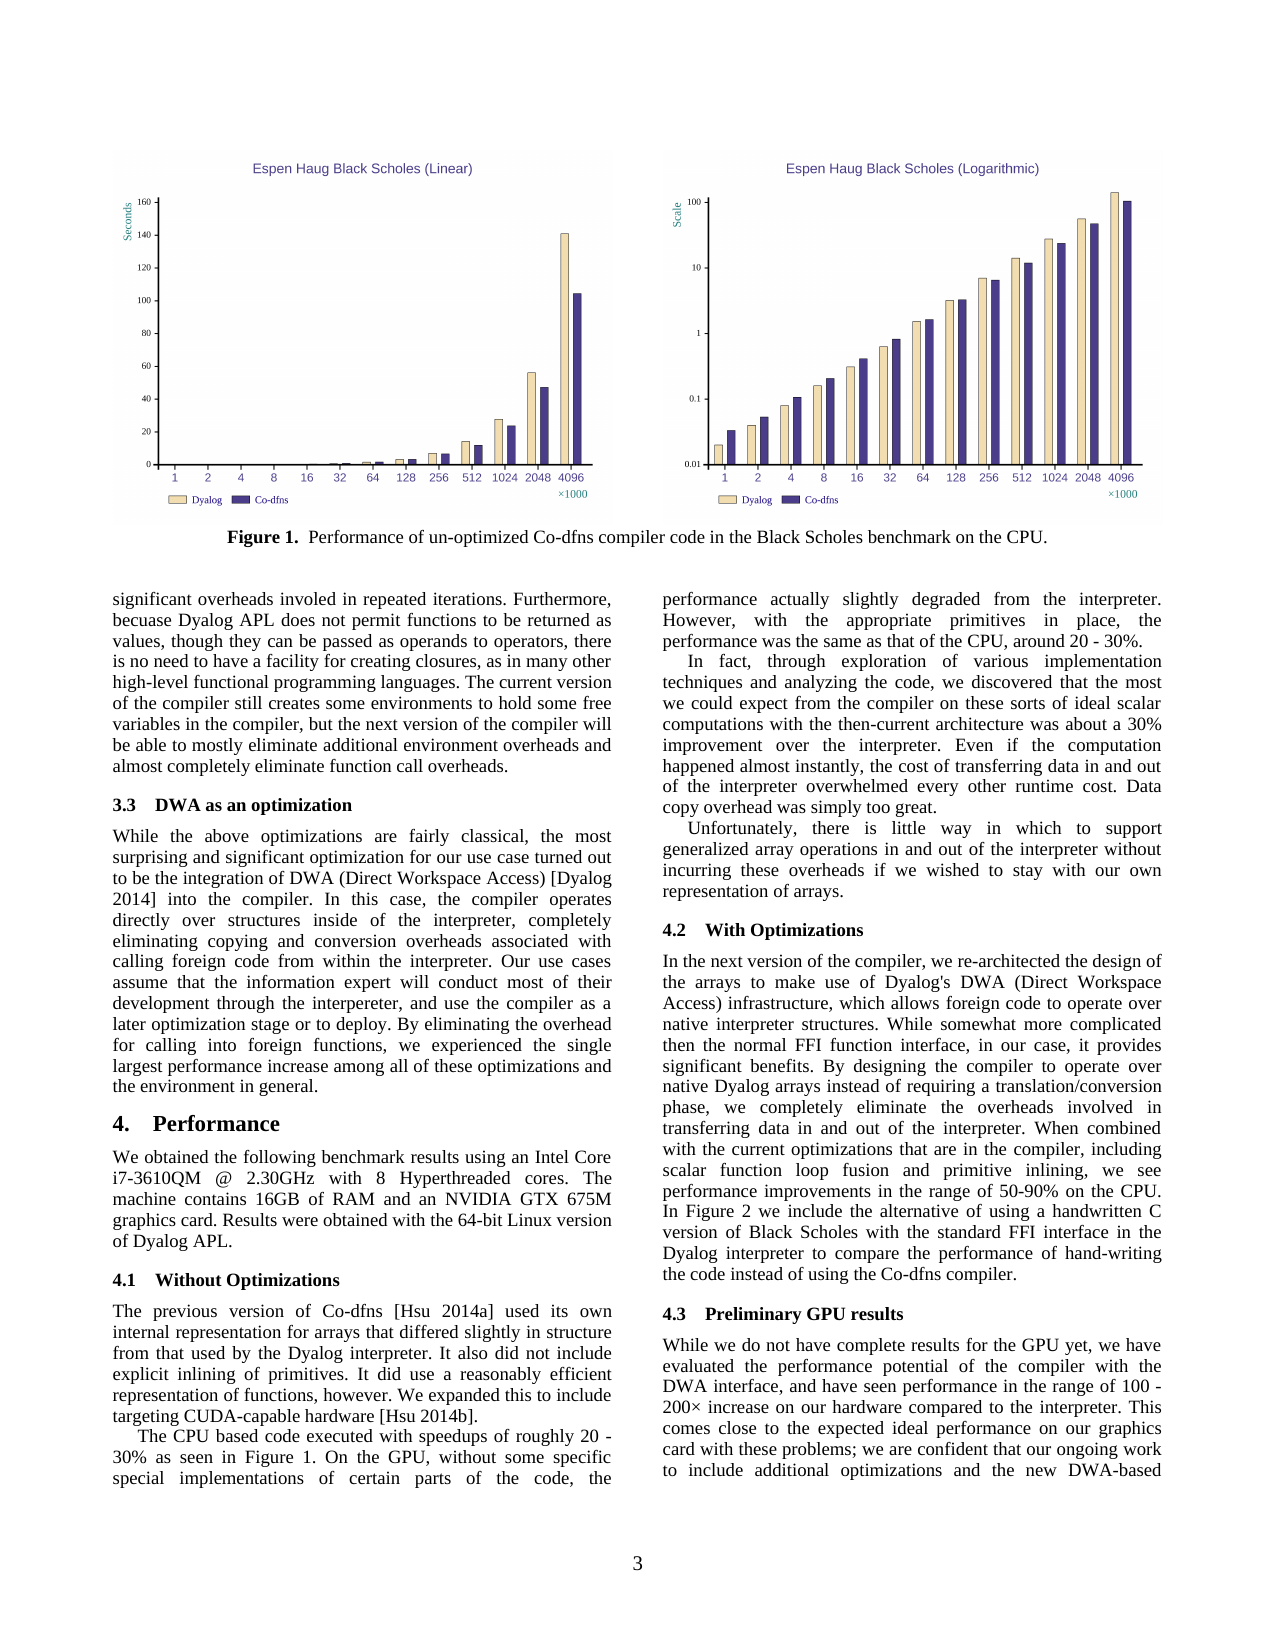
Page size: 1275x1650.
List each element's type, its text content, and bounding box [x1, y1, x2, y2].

subtitle Performance [112, 1109, 612, 1137]
picture [112, 150, 613, 525]
text Unfortunately, there is little way in which to support generalized array operations in and out of the interpreter without incurring these overheads if we wished to stay with our own representation of arrays. [662, 818, 1162, 901]
text Figure 1. Performance of un-optimized Co-dfns compiler code in the Black Scholes benchmark on the CPU. [112, 527, 1162, 548]
text The previous version of Co-dfns [Hsu 2014a] used its own internal representation for arrays that differed slightly in structure from that used by the Dyalog interpreter. It also did not include explicit inlining of primitives. It did use a reasonably efficient representation of functions, however. We expanded this to include targeting CUDA-capable hardware [Hsu 2014b]. [112, 1301, 612, 1426]
subtitle DWA as an optimization [112, 795, 612, 816]
text In fact, through exploration of various implementation techniques and analyzing the code, we discovered that the most we could expect from the compiler on these sorts of ideal scalar computations with the then-current architecture was about a 30% improvement over the interpreter. Even if the computation happened almost instantly, the cost of transferring data in and out of the interpreter overwhelmed every other runtime cost. Data copy overhead was simply too great. [662, 651, 1162, 818]
picture [662, 150, 1163, 525]
text The CPU based code executed with speedups of roughly 20 - 30% as seen in Figure 1. On the GPU, without some specific special implementations of certain parts of the code, the [112, 1426, 612, 1489]
text While we do not have complete results for the GPU yet, we have evaluated the performance potential of the compiler with the DWA interface, and have seen performance in the range of 100 - 200× increase on our hardware compared to the interpreter. This comes close to the expected ideal performance on our graphics card with these problems; we are confident that our ongoing work to include additional optimizations and the new DWA-based [662, 1334, 1162, 1480]
text We obtained the following benchmark results using an Intel Core i7-3610QM @ 2.30GHz with 8 Hyperthreaded cores. The machine contains 16GB of RAM and an NVIDIA GTX 675M graphics card. Results were obtained with the 64-bit Linux version of Dyalog APL. [112, 1147, 612, 1251]
text significant overheads involed in repeated iterations. Furthermore, becuase Dyalog APL does not permit functions to be returned as values, though they can be passed as operands to operators, there is no need to have a facility for creating closures, as in many other high-level functional programming languages. The current version of the compiler still creates some environments to hold some free variables in the compiler, but the next version of the compiler will be able to mostly eliminate additional environment overheads and almost completely eliminate function call overheads. [112, 589, 612, 776]
subtitle With Optimizations [662, 920, 1162, 941]
text performance actually slightly degraded from the interpreter. However, with the appropriate primitives in place, the performance was the same as that of the CPU, around 20 - 30%. [662, 589, 1162, 651]
subtitle Without Optimizations [112, 1270, 612, 1291]
text While the above optimizations are fairly classical, the most surprising and significant optimization for our use case turned out to be the integration of DWA (Direct Workspace Access) [Dyalog 2014] into the compiler. In this case, the compiler operates directly over structures inside of the interpreter, completely eliminating copying and conversion overheads associated with calling foreign code from within the interpreter. Our use cases assume that the information expert will conduct most of their development through the interpereter, and use the compiler as a later optimization stage or to deploy. By eliminating the overhead for calling into foreign functions, we experienced the single largest performance increase among all of these optimizations and the environment in general. [112, 826, 612, 1097]
subtitle Preliminary GPU results [662, 1303, 1162, 1324]
text In the next version of the compiler, we re-architected the design of the arrays to make use of Dyalog's DWA (Direct Workspace Access) infrastructure, which allows foreign code to operate over native interpreter structures. While somewhat more complicated then the normal FFI function interface, in our case, it provides significant benefits. By designing the compiler to operate over native Dyalog arrays instead of requiring a translation/conversion phase, we completely eliminate the overheads involved in transferring data in and out of the interpreter. When combined with the current optimizations that are in the compiler, including scalar function loop fusion and primitive inlining, we see performance improvements in the range of 50-90% on the CPU. In Figure 2 we include the alternative of using a handwritten C version of Black Scholes with the standard FFI interface in the Dyalog interpreter to compare the performance of hand-writing the code instead of using the Co-dfns compiler. [662, 951, 1162, 1284]
